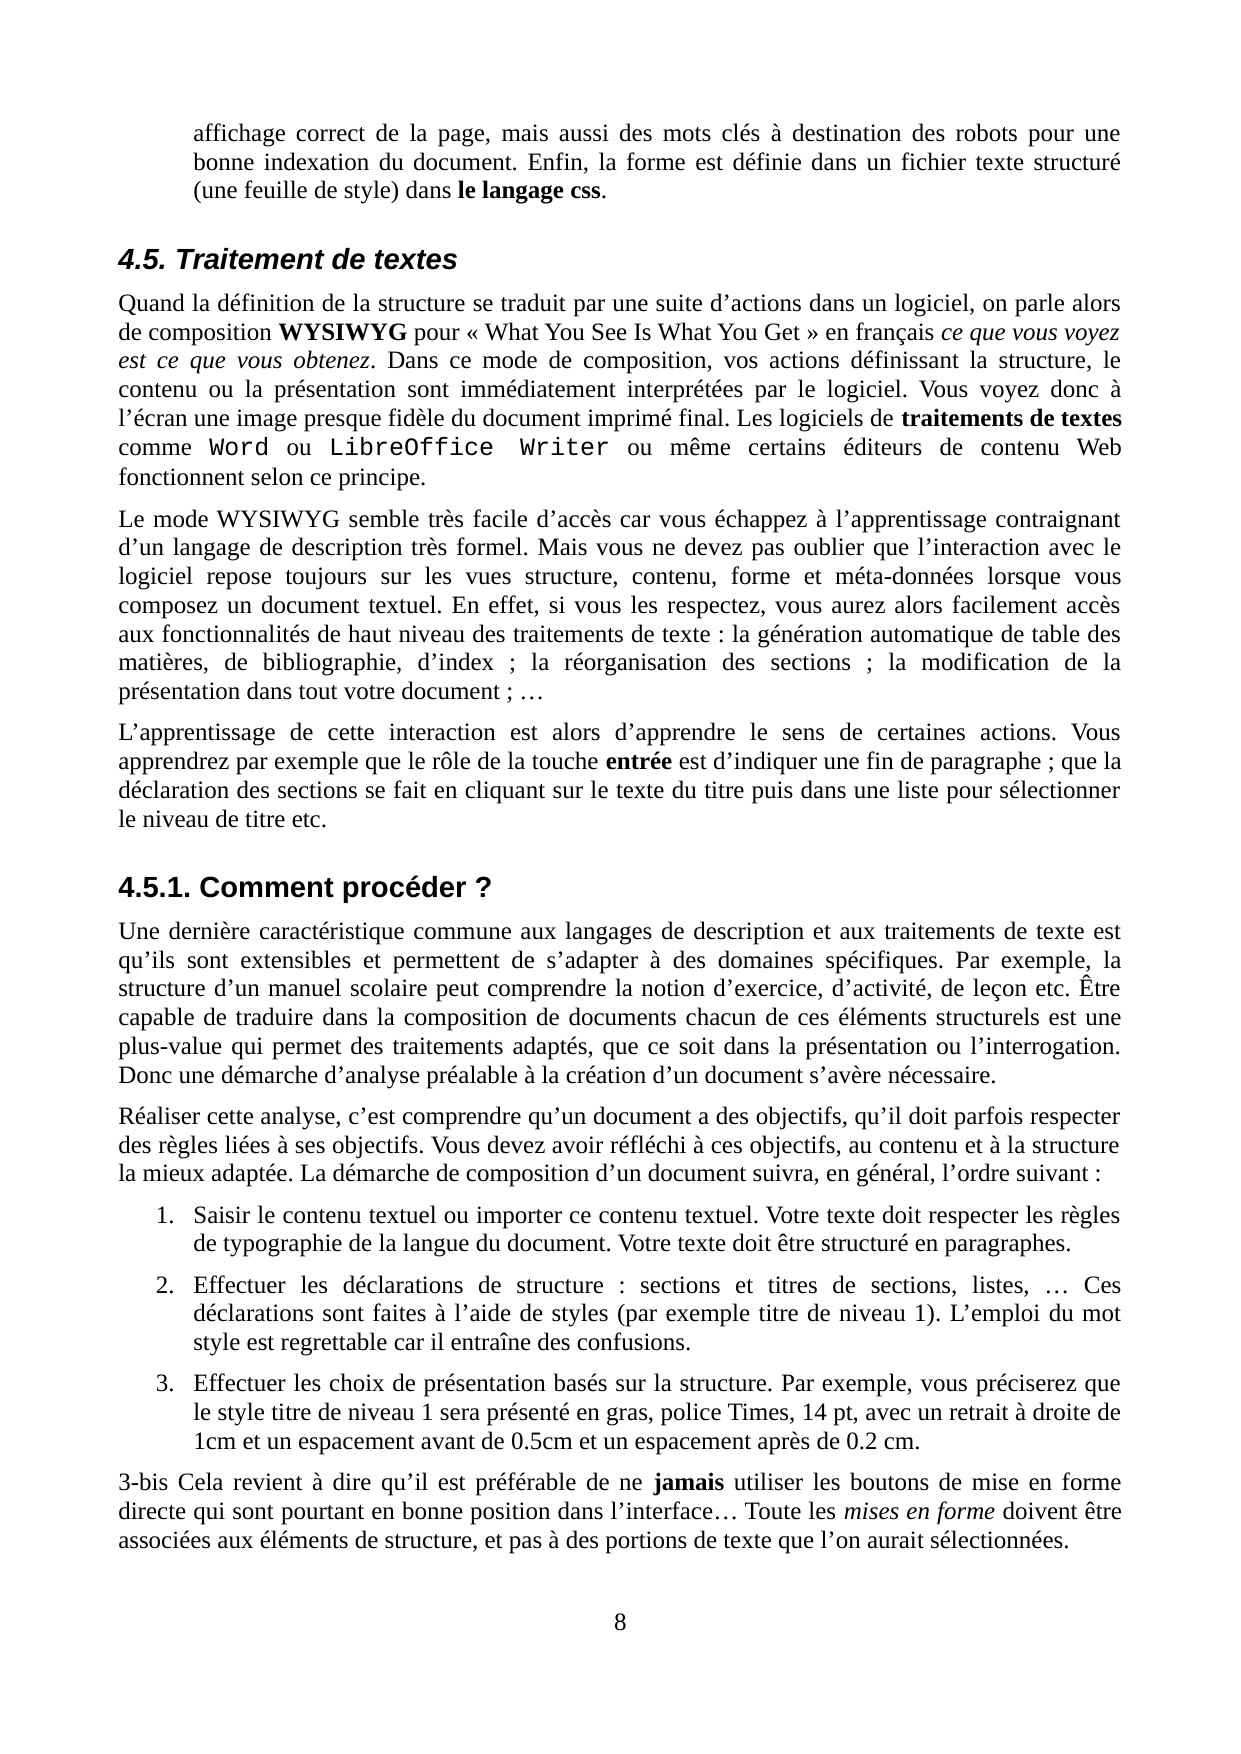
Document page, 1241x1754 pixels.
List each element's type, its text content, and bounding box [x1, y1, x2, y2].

text Le mode WYSIWYG semble très facile d’accès car vous échappez à l’apprentissage contraignant d’un langage de description très formel. Mais vous ne devez pas oublier que l’interaction avec le logiciel repose toujours sur les vues structure, contenu, forme et méta-données lorsque vous composez un document textuel. En effet, si vous les respectez, vous aurez alors facilement accès aux fonctionnalités de haut niveau des traitements de texte : la génération automatique de table des matières, de bibliographie, d’index ; la réorganisation des sections ; la modification de la présentation dans tout votre document ; … [118, 504, 1122, 705]
list Effectuer les déclarations de structure : sections et titres de sections, listes, … Ces déclarations sont faites à l’aide de styles (par exemple titre de niveau 1). L’emploi du mot style est regrettable car il entraîne des confusions. [156, 1270, 1122, 1356]
text Quand la définition de la structure se traduit par une suite d’actions dans un logiciel, on parle alors de composition WYSIWYG pour « What You See Is What You Get » en français ce que vous voyez est ce que vous obtenez. Dans ce mode de composition, vos actions définissant la structure, le contenu ou la présentation sont immédiatement interprétées par le logiciel. Vous voyez donc à l’écran une image presque fidèle du document imprimé final. Les logiciels de traitements de textes comme Word ou LibreOffice Writer ou même certains éditeurs de contenu Web fonctionnent selon ce principe. [118, 288, 1122, 491]
list Saisir le contenu textuel ou importer ce contenu textuel. Votre texte doit respecter les règles de typographie de la langue du document. Votre texte doit être structuré en paragraphes. [156, 1200, 1122, 1257]
text 3-bis Cela revient à dire qu’il est préférable de ne jamais utiliser les boutons de mise en forme directe qui sont pourtant en bonne position dans l’interface… Toute les mises en forme doivent être associées aux éléments de structure, et pas à des portions de texte que l’on aurait sélectionnées. [118, 1467, 1122, 1553]
list Effectuer les choix de présentation basés sur la structure. Par exemple, vous préciserez que le style titre de niveau 1 sera présenté en gras, police Times, 14 pt, avec un retrait à droite de 1cm et un espacement avant de 0.5cm et un espacement après de 0.2 cm. [156, 1368, 1122, 1455]
subtitle Comment procéder ? [118, 870, 1122, 903]
list affichage correct de la page, mais aussi des mots clés à destination des robots pour une bonne indexation du document. Enfin, la forme est définie dans un fichier texte structuré (une feuille de style) dans le langage css. [156, 118, 1122, 204]
subtitle Traitement de textes [118, 242, 1122, 275]
text Réaliser cette analyse, c’est comprendre qu’un document a des objectifs, qu’il doit parfois respecter des règles liées à ses objectifs. Vous devez avoir réfléchi à ces objectifs, au contenu et à la structure la mieux adaptée. La démarche de composition d’un document suivra, en général, l’ordre suivant : [118, 1101, 1122, 1187]
text L’apprentissage de cette interaction est alors d’apprendre le sens de certaines actions. Vous apprendrez par exemple que le rôle de la touche entrée est d’indiquer une fin de paragraphe ; que la déclaration des sections se fait en cliquant sur le texte du titre puis dans une liste pour sélectionner le niveau de titre etc. [118, 717, 1122, 832]
text Une dernière caractéristique commune aux langages de description et aux traitements de texte est qu’ils sont extensibles et permettent de s’adapter à des domaines spécifiques. Par exemple, la structure d’un manuel scolaire peut comprendre la notion d’exercice, d’activité, de leçon etc. Être capable de traduire dans la composition de documents chacun de ces éléments structurels est une plus-value qui permet des traitements adaptés, que ce soit dans la présentation ou l’interrogation. Donc une démarche d’analyse préalable à la création d’un document s’avère nécessaire. [118, 916, 1122, 1088]
